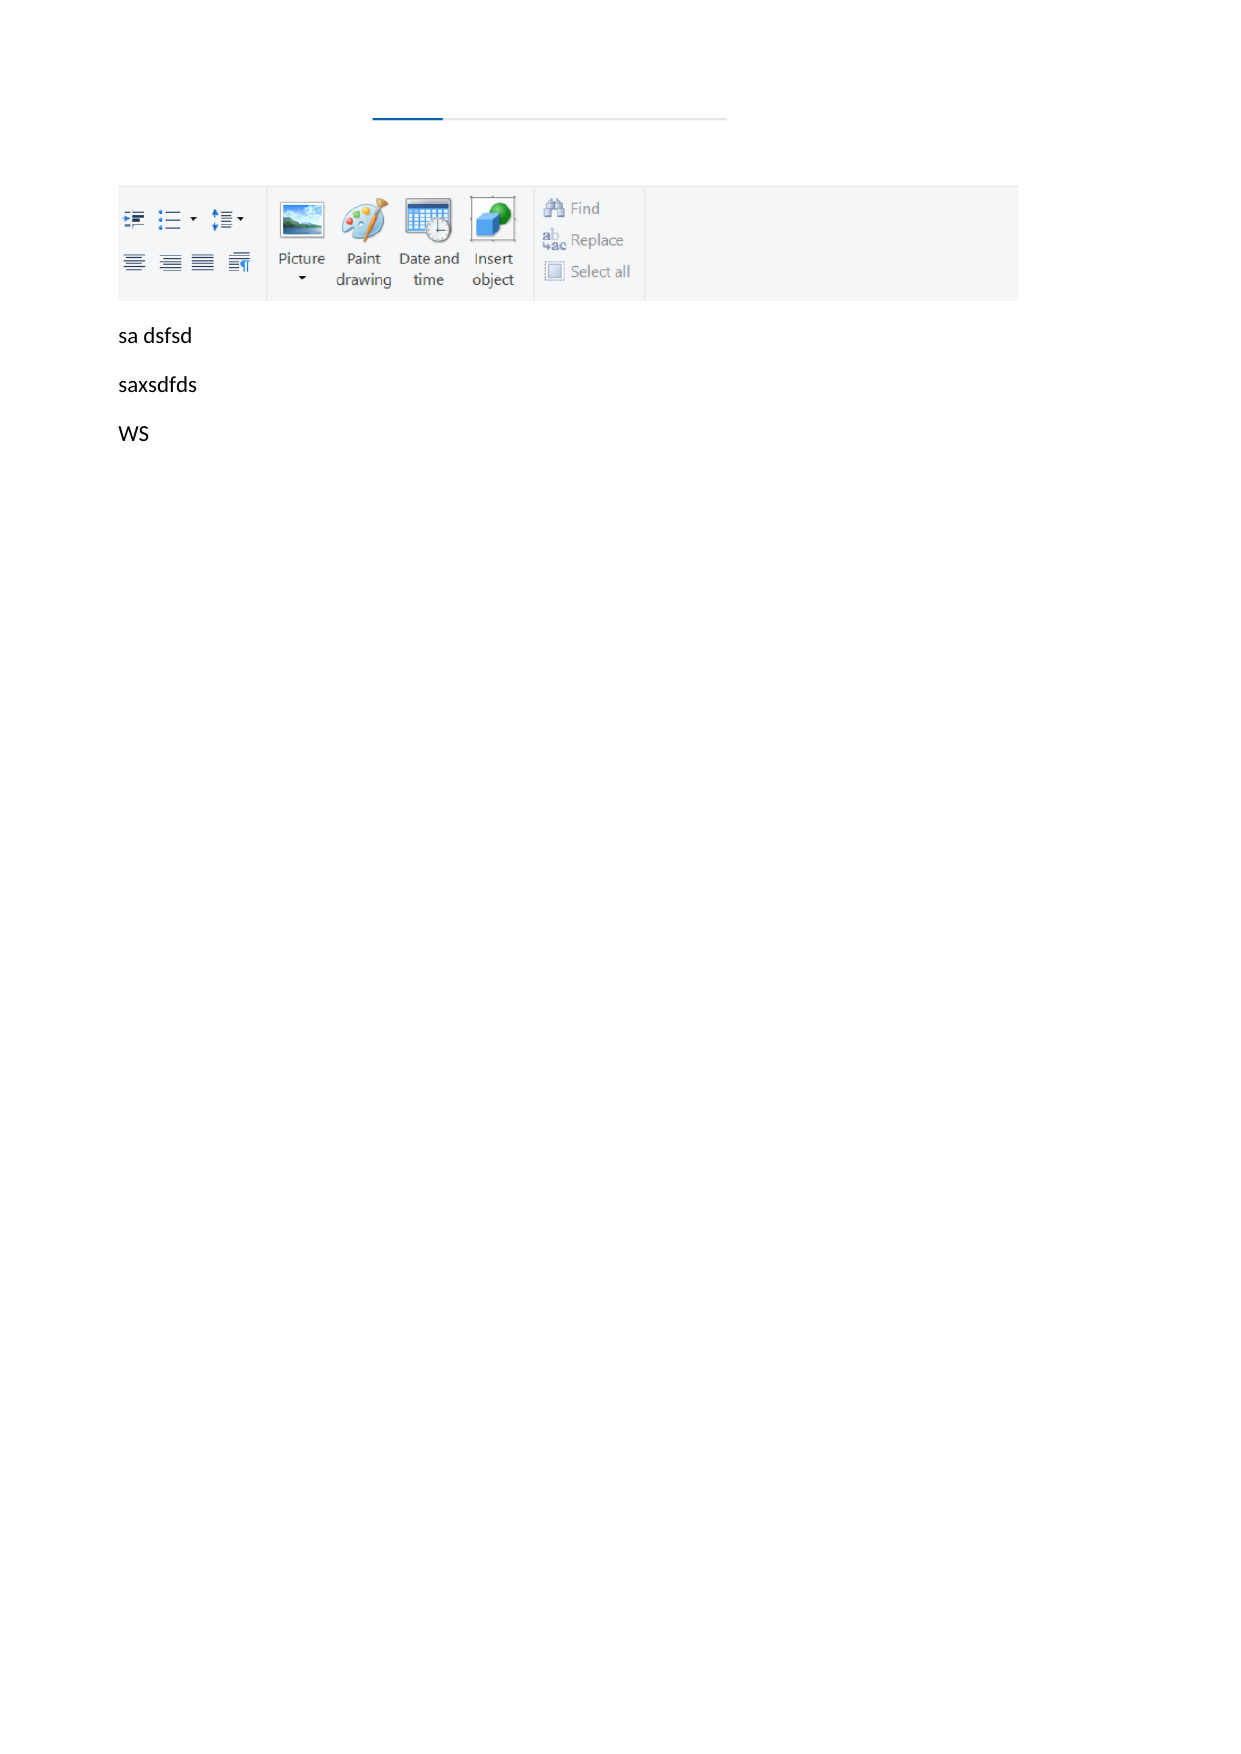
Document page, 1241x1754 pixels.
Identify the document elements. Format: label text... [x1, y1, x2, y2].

text WS [118, 419, 1122, 447]
text sa dsfsd [118, 321, 1122, 349]
text saxsdfds [118, 370, 1122, 398]
